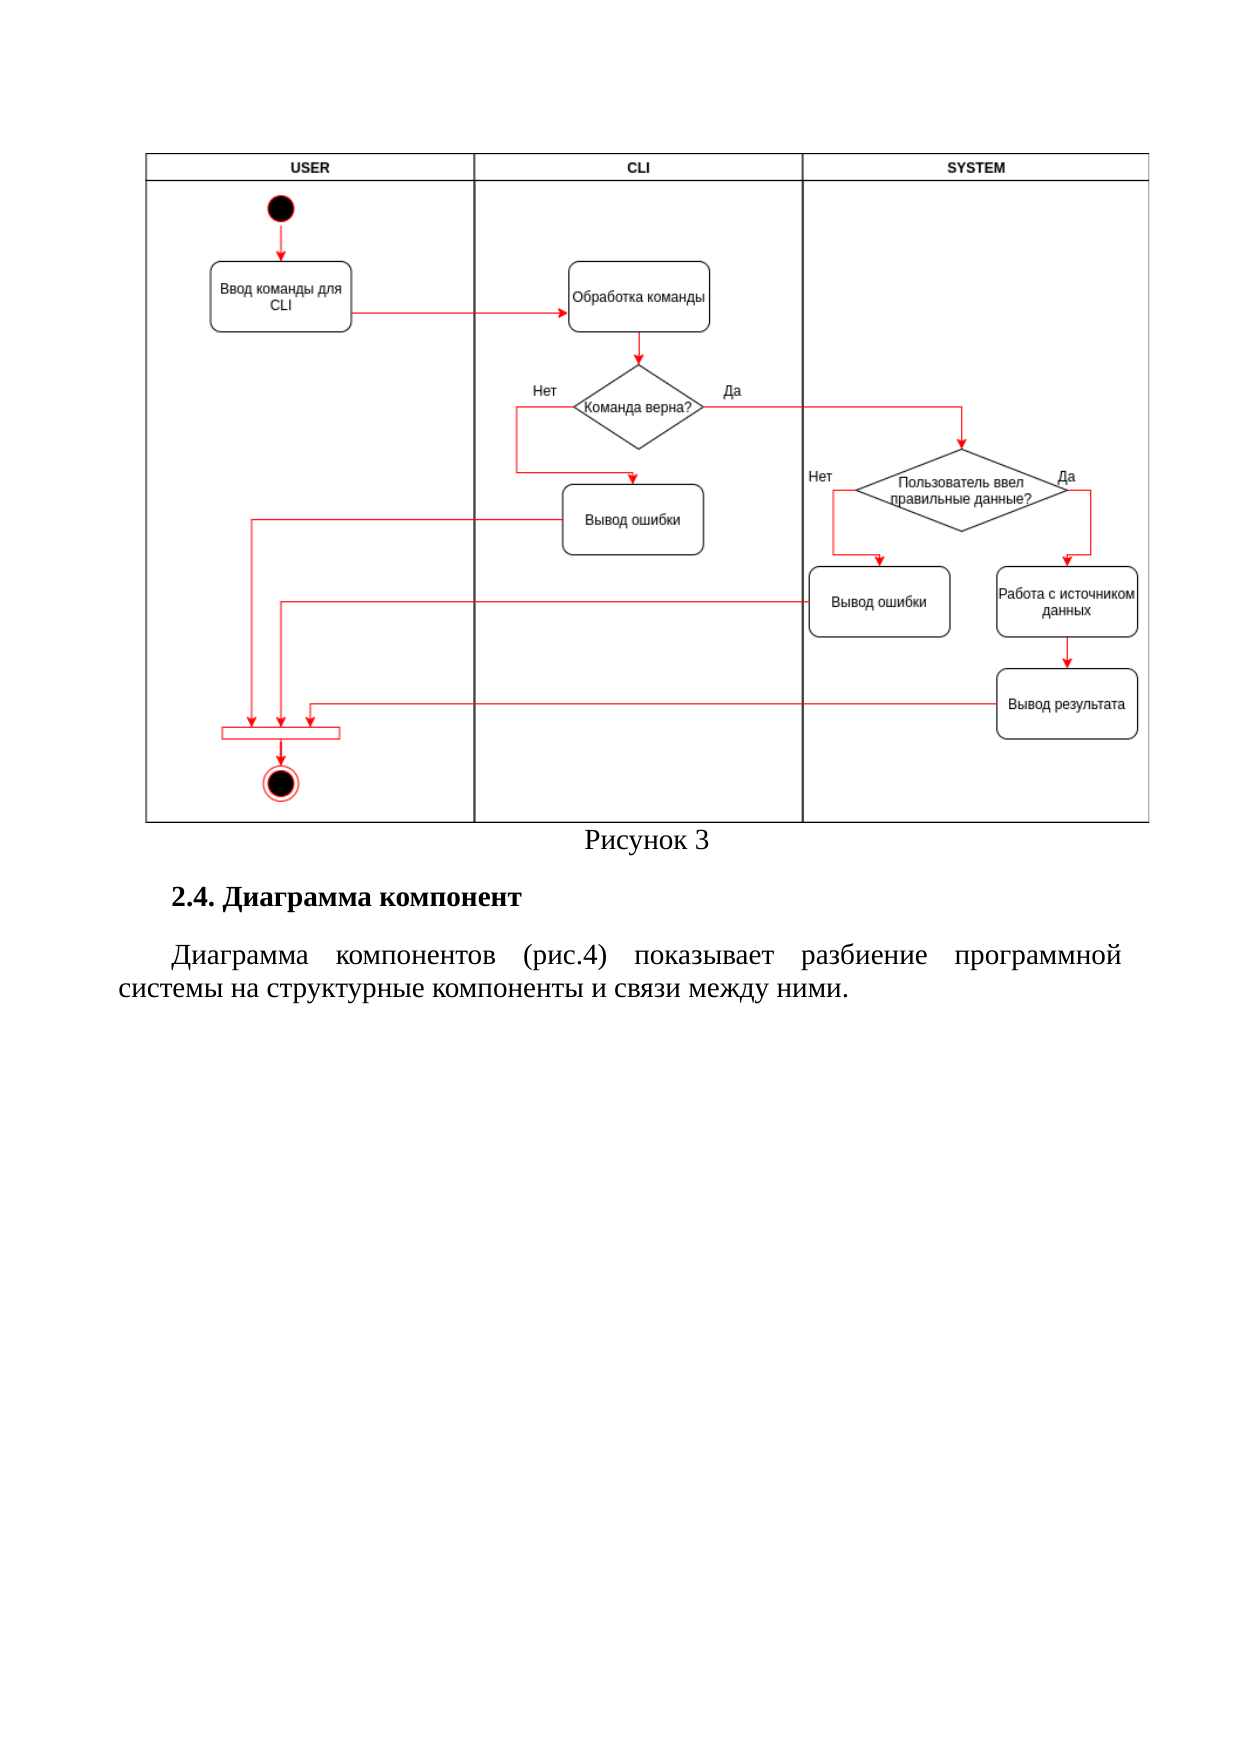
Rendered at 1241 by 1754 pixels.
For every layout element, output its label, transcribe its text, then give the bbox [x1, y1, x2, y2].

text 2.4. Диаграмма компонент [118, 879, 1122, 913]
text Диаграмма компонентов (рис.4) показывает разбиение программной системы на структурные компоненты и связи между ними. [118, 937, 1122, 1004]
text Рисунок 3 [118, 175, 1122, 856]
picture [145, 153, 1150, 823]
